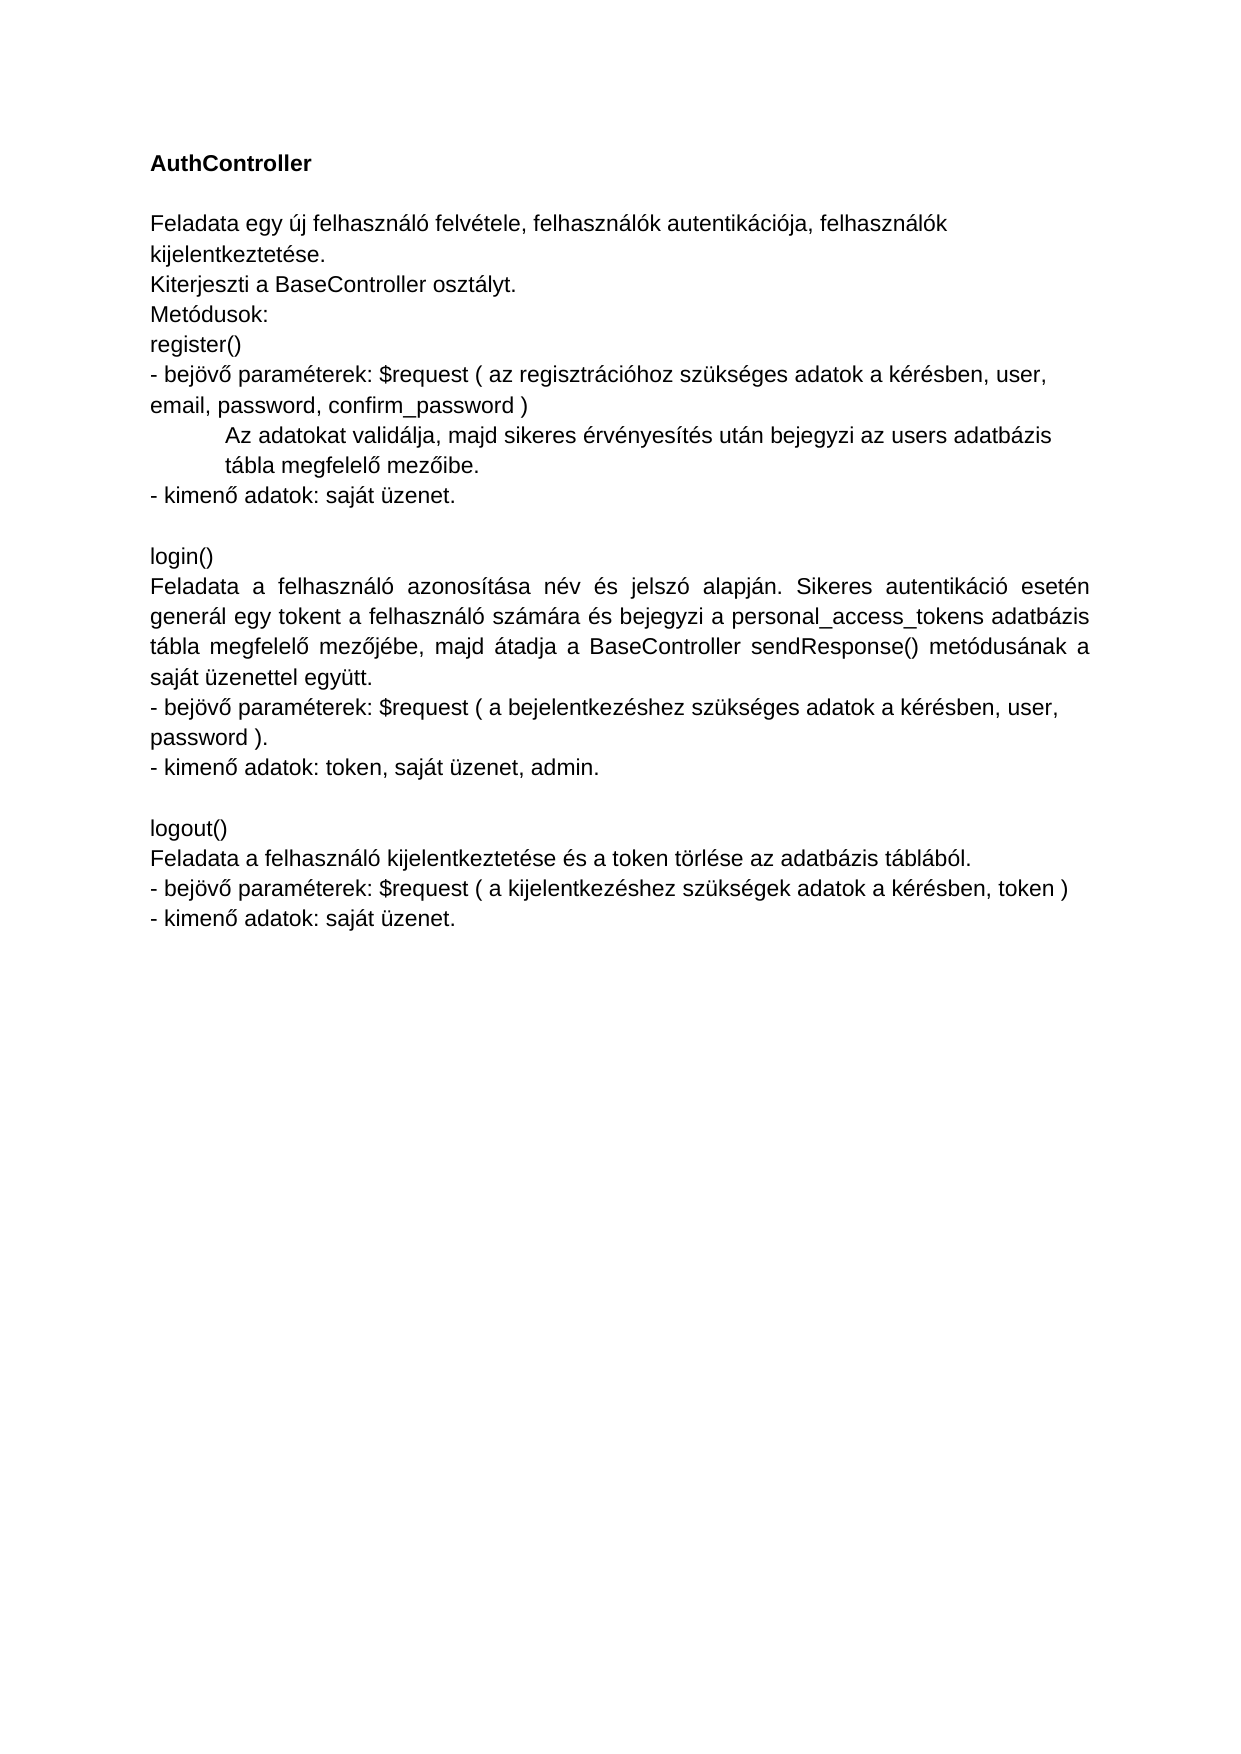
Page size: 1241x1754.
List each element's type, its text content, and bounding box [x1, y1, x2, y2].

text - kimenő adatok: token, saját üzenet, admin. [150, 754, 1090, 781]
text Kiterjeszti a BaseController osztályt. [150, 271, 1090, 297]
text Metódusok: [150, 301, 1090, 327]
text login() [150, 543, 1090, 569]
text register() [150, 331, 1090, 358]
text - kimenő adatok: saját üzenet. [150, 905, 1090, 932]
text Feladata egy új felhasználó felvétele, felhasználók autentikációja, felhasználók kijelentkeztetése. [150, 210, 1090, 267]
text - bejövő paraméterek: $request ( a kijelentkezéshez szükségek adatok a kérésben, token ) [150, 875, 1090, 901]
text AuthController [150, 150, 1090, 176]
text - bejövő paraméterek: $request ( az regisztrációhoz szükséges adatok a kérésben, user, email, password, confirm_password ) [150, 361, 1090, 418]
text - bejövő paraméterek: $request ( a bejelentkezéshez szükséges adatok a kérésben, user, password ). [150, 694, 1090, 750]
text Feladata a felhasználó kijelentkeztetése és a token törlése az adatbázis táblából. [150, 845, 1090, 871]
text Az adatokat validálja, majd sikeres érvényesítés után bejegyzi az users adatbázis tábla megfelelő mezőibe. [150, 422, 1090, 478]
text logout() [150, 814, 1090, 841]
text Feladata a felhasználó azonosítása név és jelszó alapján. Sikeres autentikáció esetén generál egy tokent a felhasználó számára és bejegyzi a personal_access_tokens adatbázis tábla megfelelő mezőjébe, majd átadja a BaseController sendResponse() metódusának a saját üzenettel együtt. [150, 573, 1090, 690]
text - kimenő adatok: saját üzenet. [150, 482, 1090, 509]
